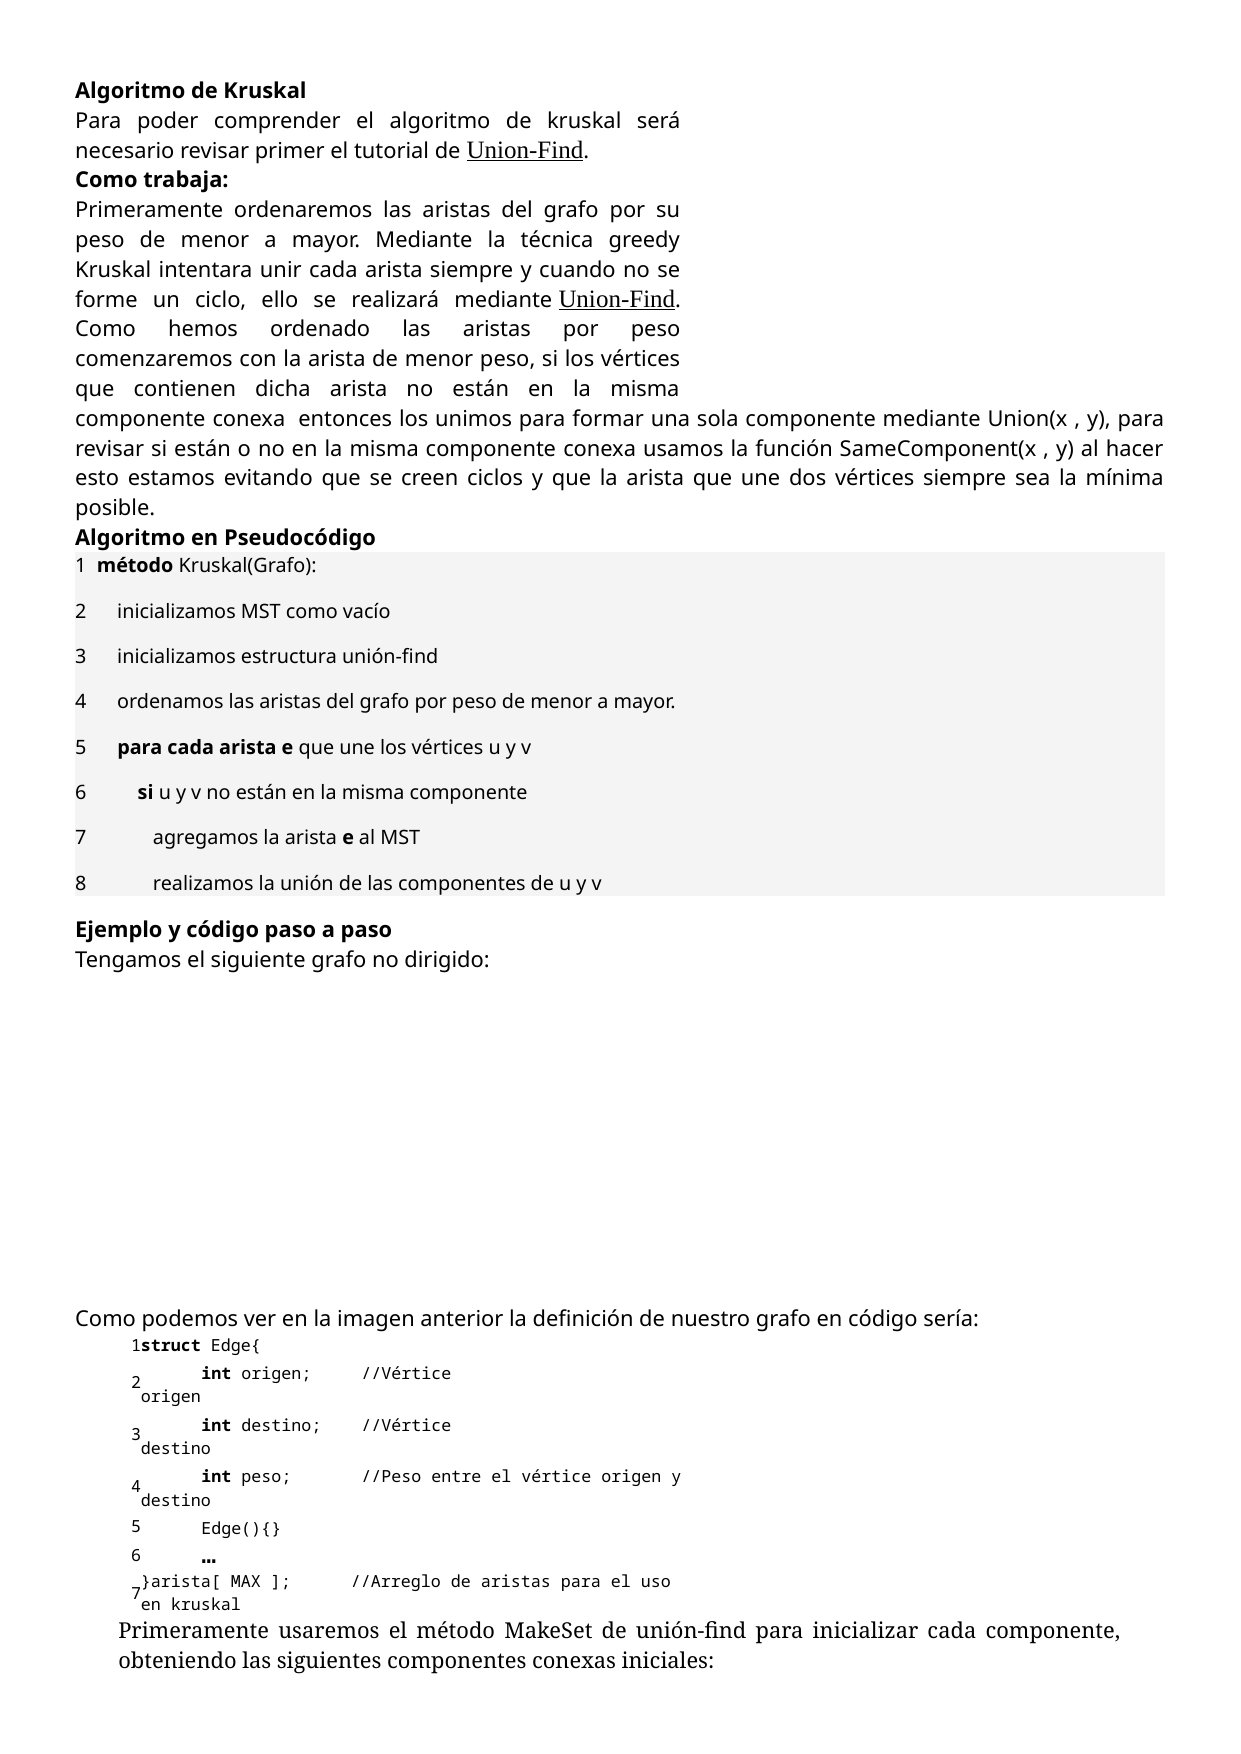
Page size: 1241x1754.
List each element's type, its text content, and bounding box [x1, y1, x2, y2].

text Algoritmo de Kruskal [75, 75, 1165, 105]
text Como podemos ver en la imagen anterior la definición de nuestro grafo en código sería: [75, 1303, 1165, 1333]
text 3 inicializamos estructura unión-find [75, 642, 1165, 669]
table_header … [141, 1541, 234, 1570]
table_header 4 [117, 1460, 141, 1512]
table_header int peso; //Peso entre el vértice origen y destino [141, 1460, 681, 1512]
text Ejemplo y código paso a paso [75, 914, 1165, 944]
text Algoritmo en Pseudocódigo [75, 522, 1165, 552]
table_header 2 [117, 1356, 141, 1408]
text 7 agregamos la arista e al MST [75, 823, 1165, 851]
text 8 realizamos la unión de las componentes de u y v [75, 869, 1165, 896]
table_header Edge(){} [141, 1512, 297, 1541]
text Primeramente usaremos el método MakeSet de unión-find para inicializar cada componente, obteniendo las siguientes componentes conexas iniciales: [118, 1615, 1122, 1675]
table_header int origen; //Vértice origen [141, 1356, 476, 1408]
text Para poder comprender el algoritmo de kruskal será necesario revisar primer el tutorial de Union-Find. [75, 105, 1165, 164]
table_header 5 [117, 1512, 141, 1541]
table_header struct Edge{ [141, 1333, 274, 1356]
table_header 6 [117, 1541, 141, 1570]
text Primeramente ordenaremos las aristas del grafo por su peso de menor a mayor. Mediante la técnica greedy Kruskal intentara unir cada arista siempre y cuando no se forme un ciclo, ello se realizará mediante Union-Find. Como hemos ordenado las aristas por peso comenzaremos con la arista de menor peso, si los vértices que contienen dicha arista no están en la misma componente conexa entonces los unimos para formar una sola componente mediante Union(x , y), para revisar si están o no en la misma componente conexa usamos la función SameComponent(x , y) al hacer esto estamos evitando que se creen ciclos y que la arista que une dos vértices siempre sea la mínima posible. [75, 194, 1165, 522]
table_header 1 [117, 1333, 141, 1356]
text 6 si u y v no están en la misma componente [75, 778, 1165, 805]
text 2 inicializamos MST como vacío [75, 597, 1165, 624]
text 4 ordenamos las aristas del grafo por peso de menor a mayor. [75, 688, 1165, 714]
table_header 3 [117, 1408, 141, 1460]
table_header }arista[ MAX ]; //Arreglo de aristas para el uso en kruskal [141, 1570, 689, 1615]
text 1 método Kruskal(Grafo): [75, 552, 1165, 579]
table_header int destino; //Vértice destino [141, 1408, 487, 1460]
text Como trabaja: [75, 164, 1165, 194]
text Tengamos el siguiente grafo no dirigido: [75, 944, 1165, 974]
table_header 7 [117, 1570, 141, 1615]
text 5 para cada arista e que une los vértices u y v [75, 733, 1165, 760]
